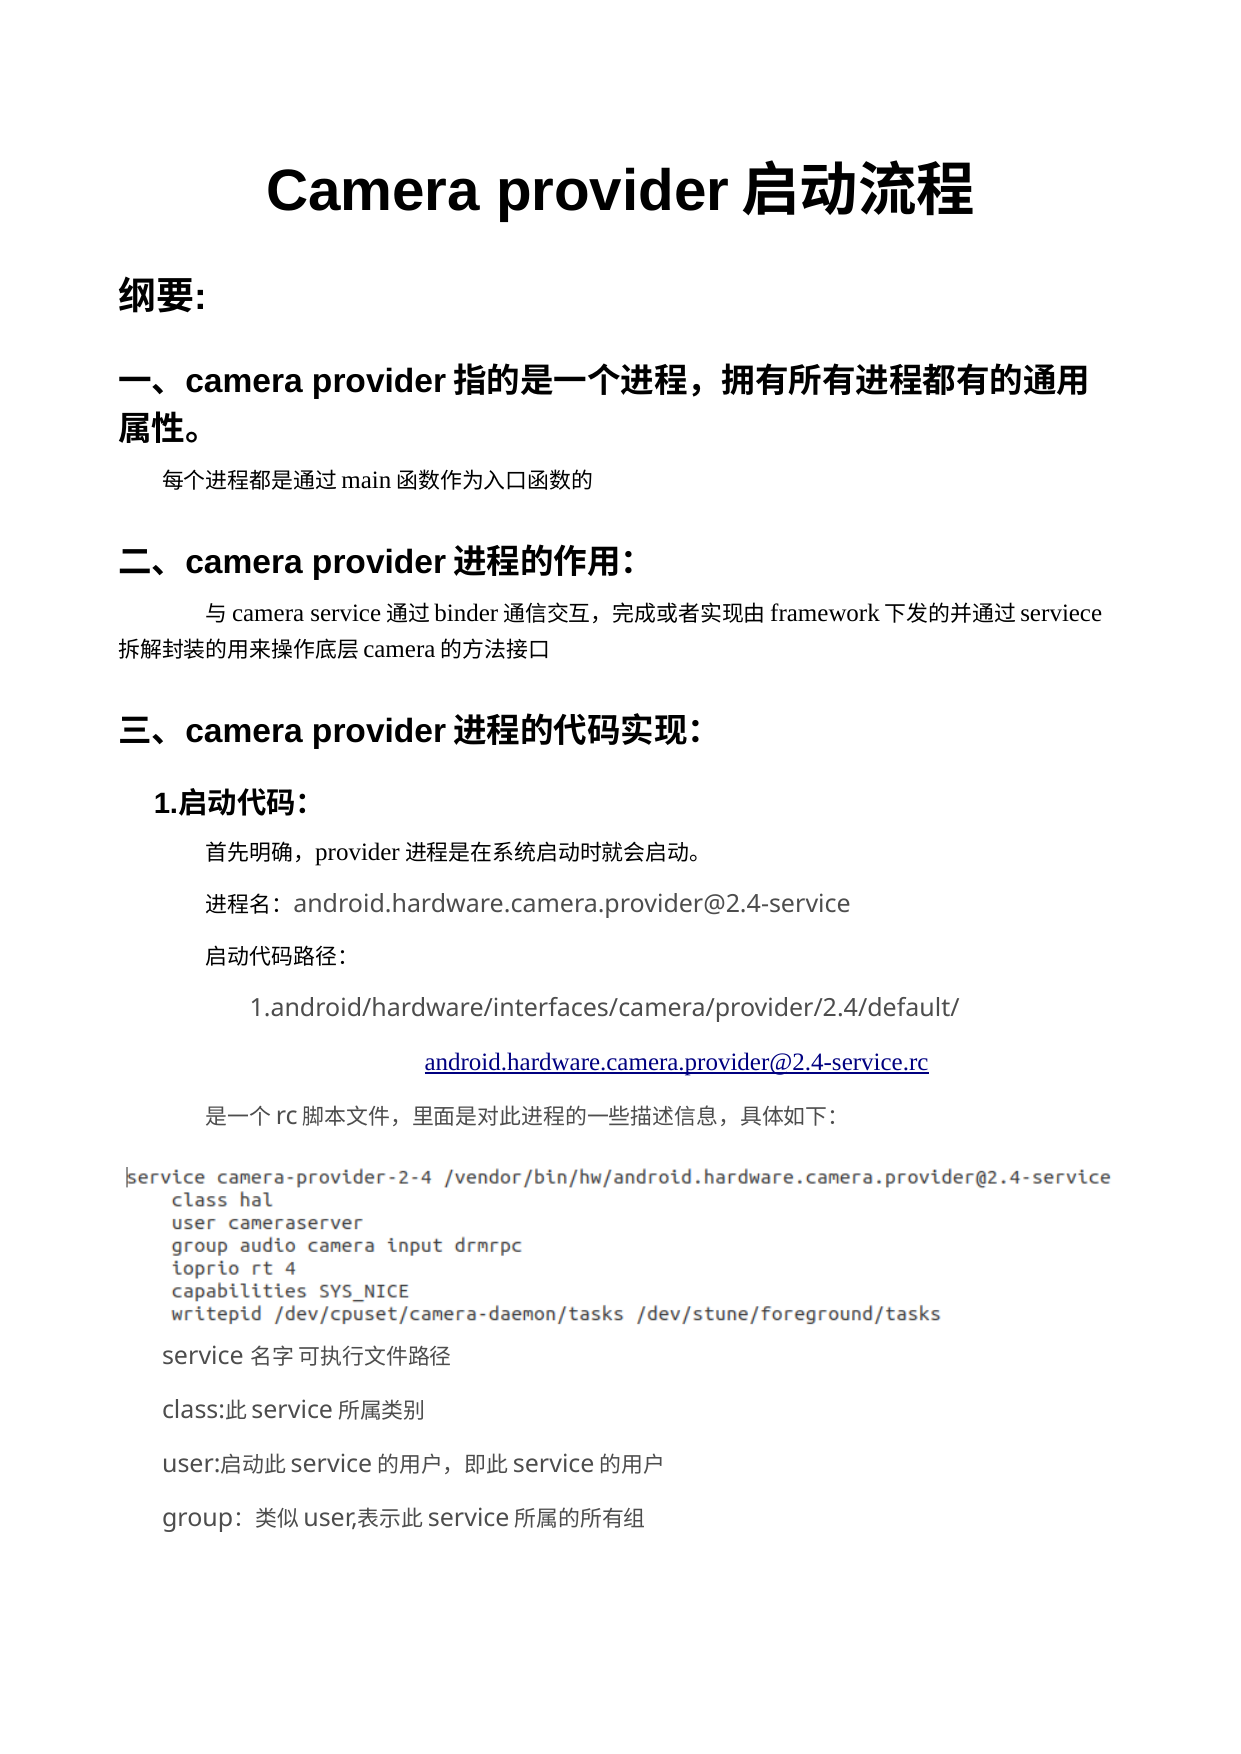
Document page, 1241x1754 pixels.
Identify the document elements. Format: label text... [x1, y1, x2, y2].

picture [124, 1167, 1128, 1333]
subtitle 纲要: [118, 265, 1122, 320]
text group：类似user,表示此service所属的所有组 [118, 1499, 1122, 1533]
text 进程名：android.hardware.camera.provider@2.4-service [118, 885, 1122, 919]
subtitle 1.启动代码： [118, 779, 1122, 822]
text 首先明确，provider进程是在系统启动时就会启动。 [118, 834, 1122, 866]
text class:此service所属类别 [118, 1392, 1122, 1426]
text user:启动此service的用户，即此service的用户 [118, 1445, 1122, 1479]
text 与camera service通过binder通信交互，完成或者实现由framework下发的并通过serviece拆解封装的用来操作底层camera的方法接口 [118, 596, 1122, 664]
text service 名字 可执行文件路径 [118, 1151, 1122, 1372]
text 是一个rc脚本文件，里面是对此进程的一些描述信息，具体如下： [118, 1098, 1122, 1132]
text 1.android/hardware/interfaces/camera/provider/2.4/default/ [118, 990, 1122, 1024]
text 每个进程都是通过main函数作为入口函数的 [118, 463, 1122, 494]
subtitle 二、camera provider进程的作用： [118, 535, 1122, 583]
title Camera provider启动流程 [118, 143, 1122, 228]
text android.hardware.camera.provider@2.4-service.rc [118, 1044, 1122, 1078]
subtitle 三、camera provider进程的代码实现： [118, 704, 1122, 752]
subtitle 一、camera provider指的是一个进程，拥有所有进程都有的通用属性。 [118, 353, 1122, 450]
text 启动代码路径： [118, 939, 1122, 971]
